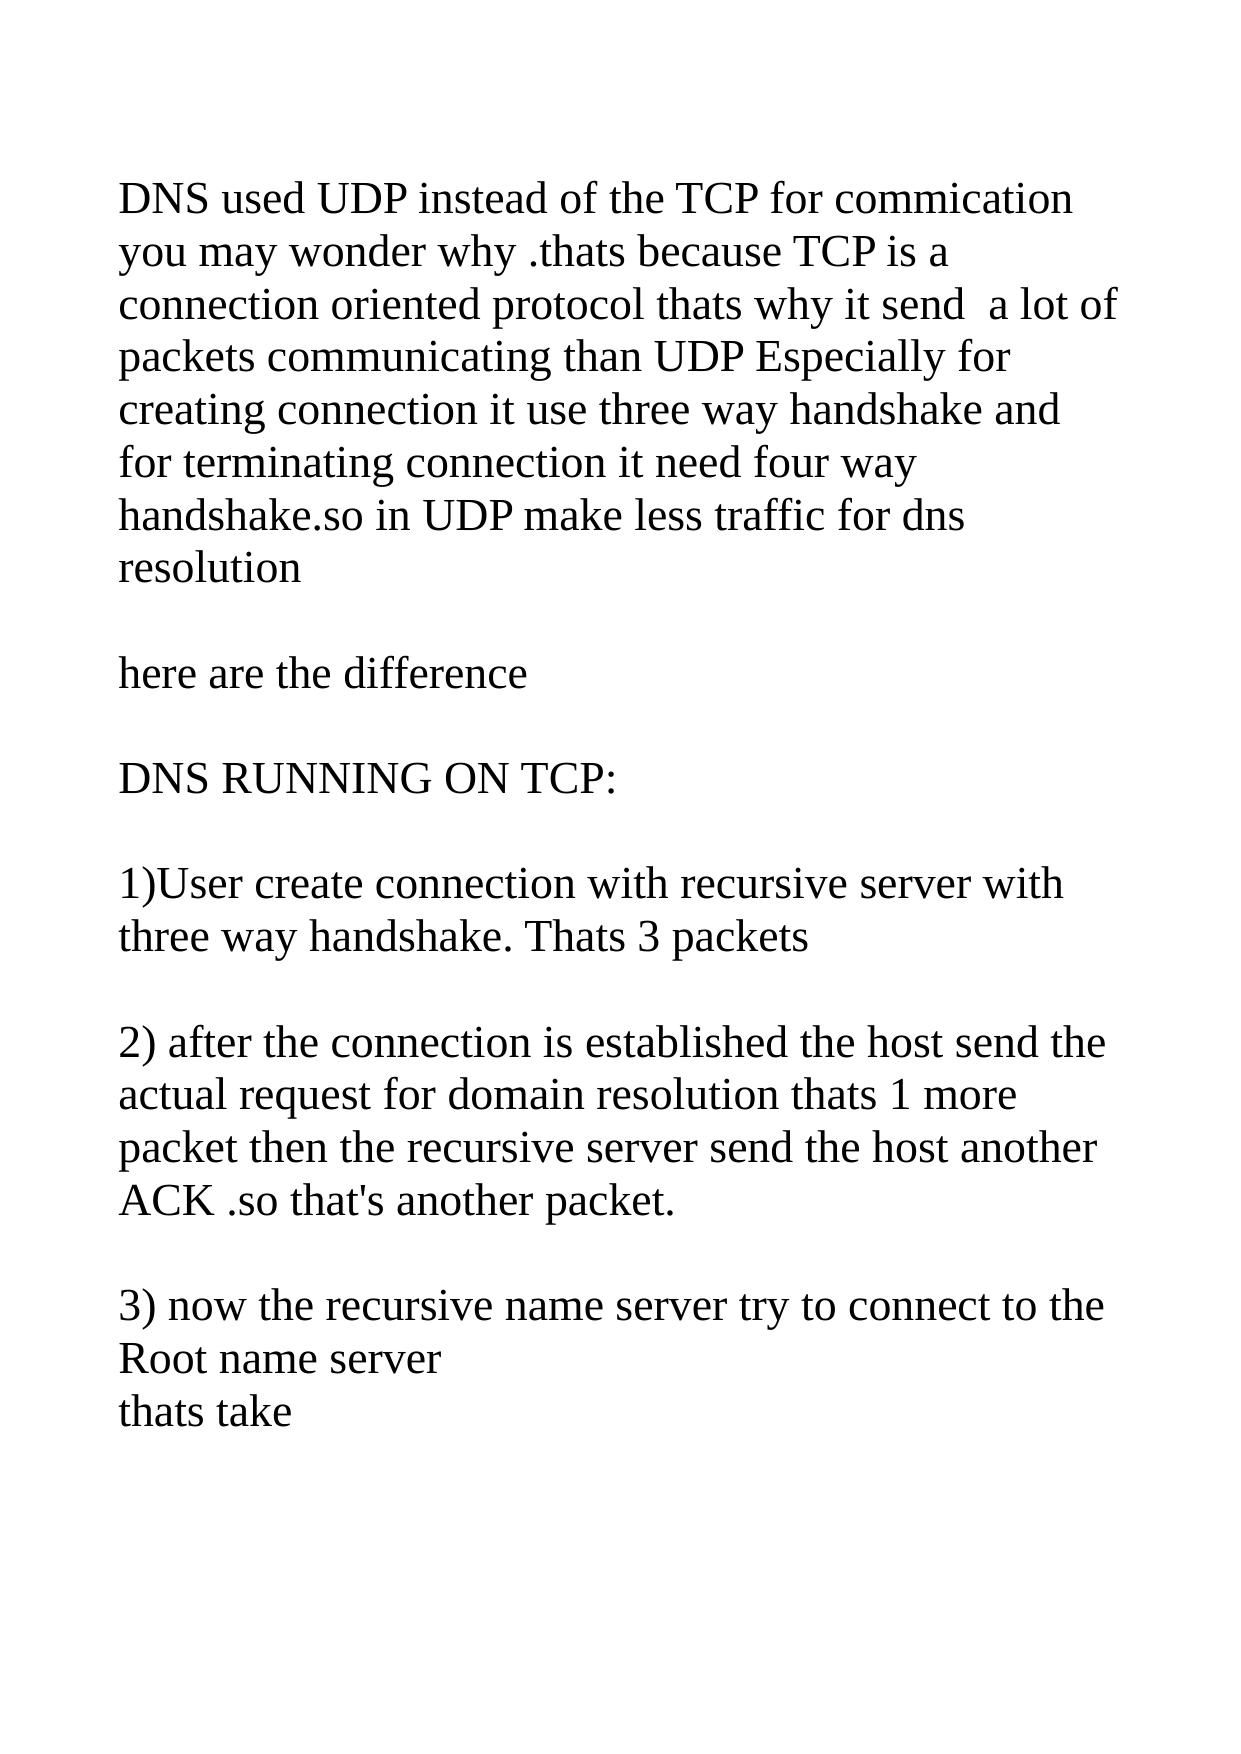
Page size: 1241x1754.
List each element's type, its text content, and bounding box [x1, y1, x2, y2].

text thats take [118, 1383, 1122, 1436]
text DNS RUNNING ON TCP: [118, 751, 1122, 803]
text 3) now the recursive name server try to connect to the Root name server [118, 1278, 1122, 1383]
text here are the difference [118, 645, 1122, 698]
text 1)User create connection with recursive server with three way handshake. Thats 3 packets [118, 856, 1122, 961]
text 2) after the connection is established the host send the actual request for domain resolution thats 1 more packet then the recursive server send the host another ACK .so that's another packet. [118, 1014, 1122, 1225]
text DNS used UDP instead of the TCP for commication you may wonder why .thats because TCP is a connection oriented protocol thats why it send a lot of packets communicating than UDP Especially for creating connection it use three way handshake and for terminating connection it need four way handshake.so in UDP make less traffic for dns resolution [118, 171, 1122, 592]
